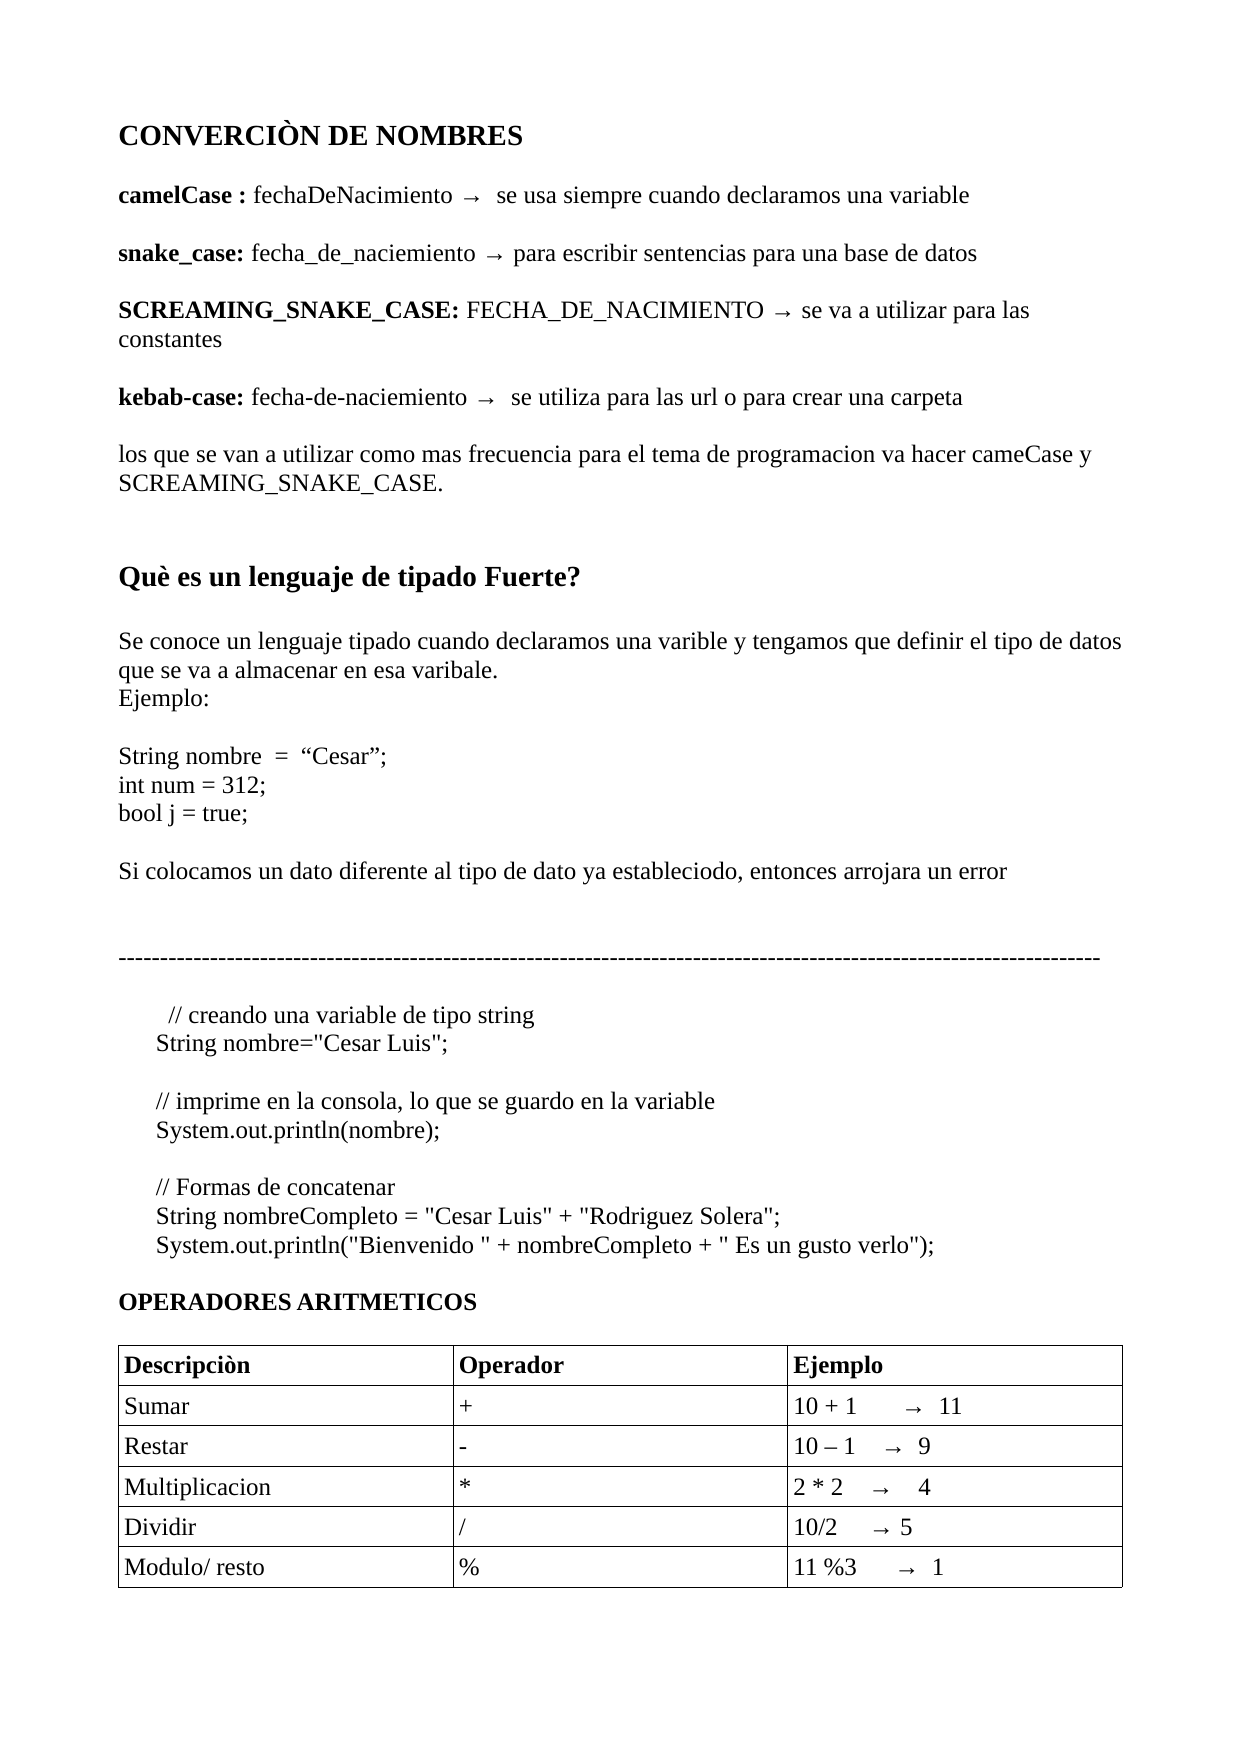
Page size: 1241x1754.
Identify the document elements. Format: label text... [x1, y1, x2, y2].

text camelCase : fechaDeNacimiento → se usa siempre cuando declaramos una variable [118, 180, 1122, 209]
text los que se van a utilizar como mas frecuencia para el tema de programacion va hacer cameCase y SCREAMING_SNAKE_CASE. [118, 439, 1122, 497]
table_cell 2 * 2 → 4 [788, 1467, 1122, 1506]
text Se conoce un lenguaje tipado cuando declaramos una varible y tengamos que definir el tipo de datos que se va a almacenar en esa varibale. [118, 626, 1122, 683]
table_cell Multiplicacion [119, 1467, 453, 1506]
table_cell Modulo/ resto [119, 1547, 453, 1587]
table_cell % [454, 1547, 787, 1587]
text Què es un lenguaje de tipado Fuerte? [118, 559, 1122, 592]
text // Formas de concatenar [118, 1172, 1122, 1201]
table_header Descripciòn [119, 1346, 453, 1385]
text int num = 312; [118, 770, 1122, 798]
table_cell 10 + 1 → 11 [788, 1386, 1122, 1425]
text CONVERCIÒN DE NOMBRES [118, 118, 1122, 152]
text String nombre="Cesar Luis"; [118, 1028, 1122, 1057]
text ---------------------------------------------------------------------------------------------------------------------- [118, 942, 1122, 971]
text // creando una variable de tipo string [118, 1000, 1122, 1028]
table_cell + [454, 1386, 787, 1425]
text SCREAMING_SNAKE_CASE: FECHA_DE_NACIMIENTO → se va a utilizar para las constantes [118, 295, 1122, 353]
table_cell 10 – 1 → 9 [788, 1426, 1122, 1466]
table_cell Sumar [119, 1386, 453, 1425]
table_header Ejemplo [788, 1346, 1122, 1385]
text Ejemplo: [118, 683, 1122, 712]
text String nombreCompleto = "Cesar Luis" + "Rodriguez Solera"; [118, 1201, 1122, 1230]
text String nombre = “Cesar”; [118, 741, 1122, 770]
table_cell 11 %3 → 1 [788, 1547, 1122, 1587]
text kebab-case: fecha-de-naciemiento → se utiliza para las url o para crear una carpeta [118, 382, 1122, 410]
table_cell 10/2 → 5 [788, 1507, 1122, 1546]
table_header Operador [454, 1346, 787, 1385]
text snake_case: fecha_de_naciemiento → para escribir sentencias para una base de datos [118, 238, 1122, 267]
text // imprime en la consola, lo que se guardo en la variable [118, 1086, 1122, 1115]
text System.out.println("Bienvenido " + nombreCompleto + " Es un gusto verlo"); [118, 1230, 1122, 1258]
text bool j = true; [118, 798, 1122, 827]
text System.out.println(nombre); [118, 1115, 1122, 1143]
table_cell - [454, 1426, 787, 1466]
table_cell * [454, 1467, 787, 1506]
table_cell Restar [119, 1426, 453, 1466]
table_cell / [454, 1507, 787, 1546]
text OPERADORES ARITMETICOS [118, 1287, 1122, 1316]
table_cell Dividir [119, 1507, 453, 1546]
text Si colocamos un dato diferente al tipo de dato ya estableciodo, entonces arrojara un error [118, 856, 1122, 885]
